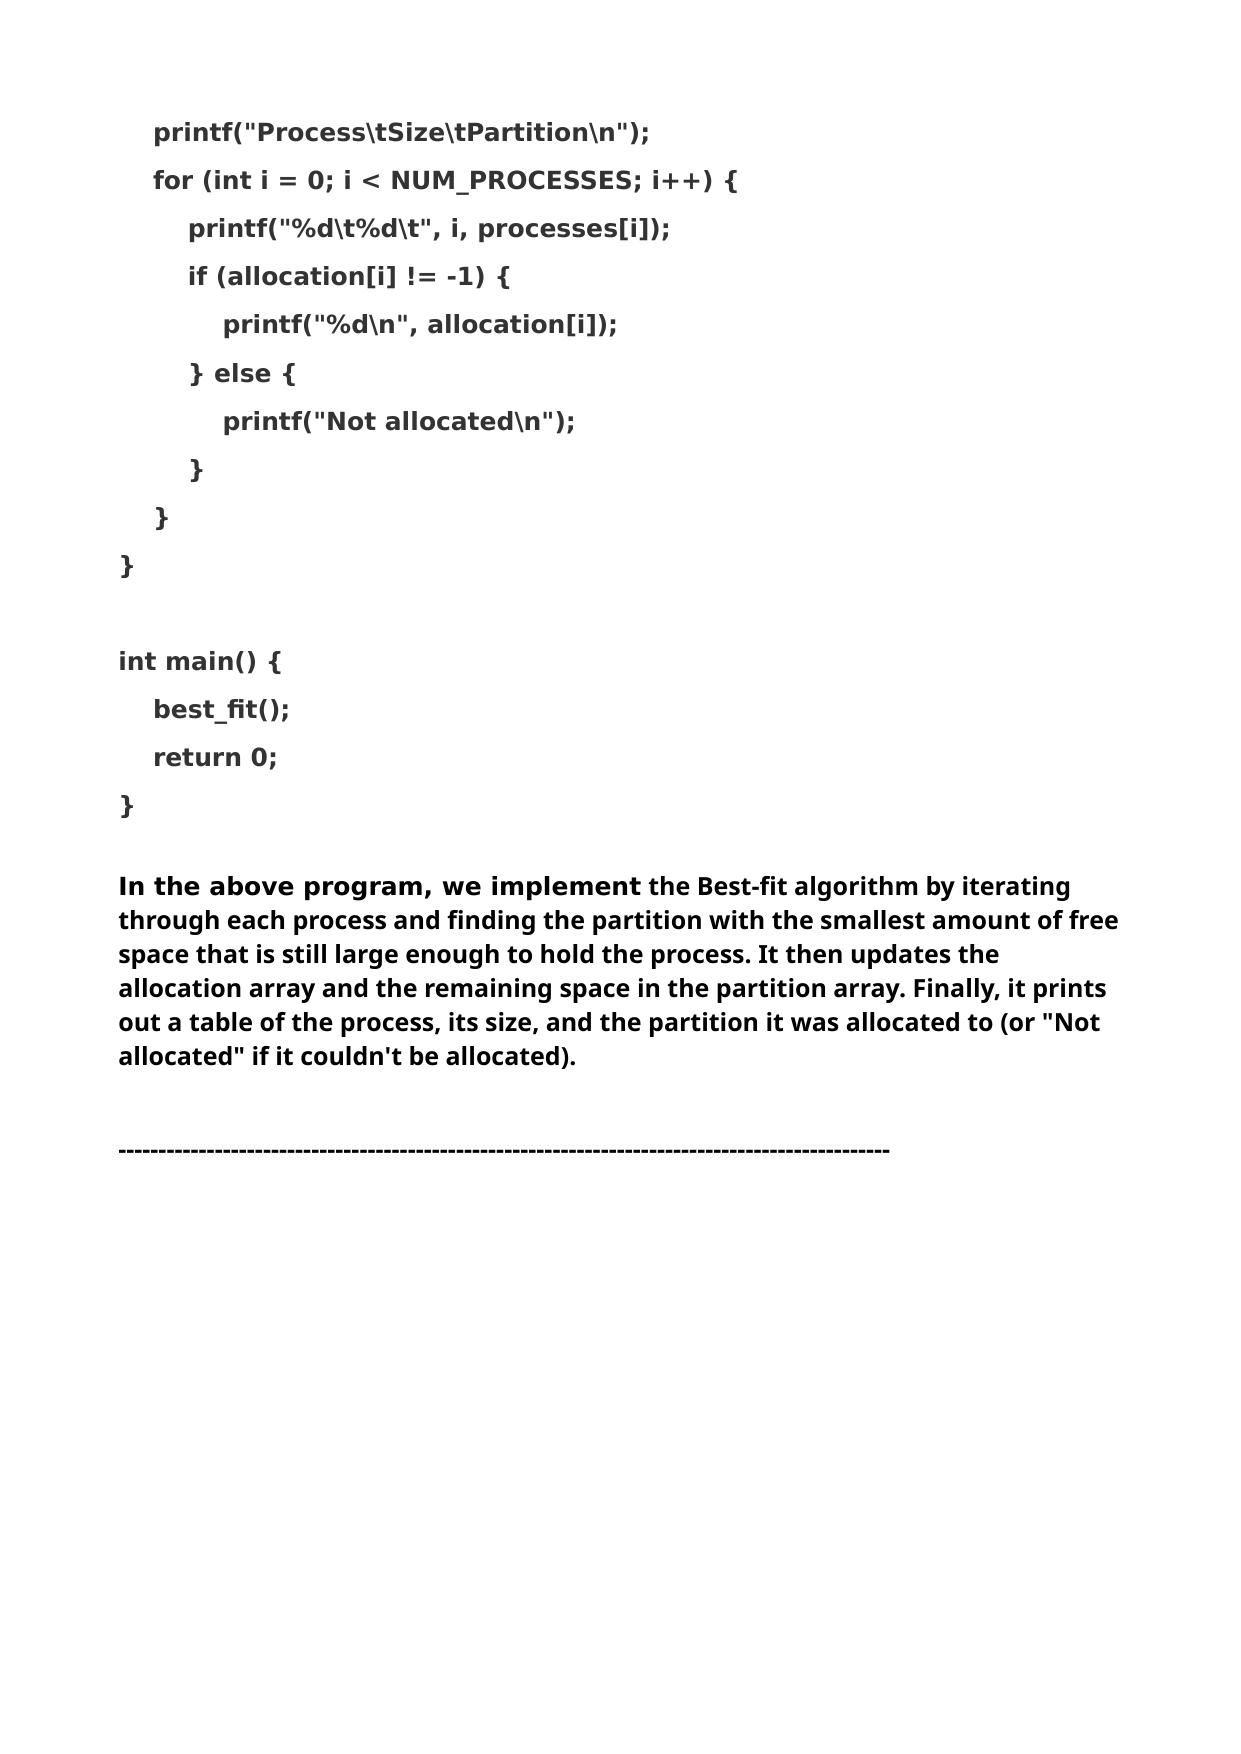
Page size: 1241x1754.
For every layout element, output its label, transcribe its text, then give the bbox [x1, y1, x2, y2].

text } [118, 551, 1122, 580]
text printf("%d\t%d\t", i, processes[i]); [118, 214, 1122, 243]
text printf("%d\n", allocation[i]); [118, 311, 1122, 340]
text printf("Not allocated\n"); [118, 407, 1122, 436]
text In the above program, we implement the Best-fit algorithm by iterating through each process and finding the partition with the smallest amount of free space that is still large enough to hold the process. It then updates the allocation array and the remaining space in the partition array. Finally, it prints out a table of the process, its size, and the partition it was allocated to (or "Not allocated" if it couldn't be allocated). [118, 869, 1122, 1073]
text } [118, 791, 1122, 821]
text int main() { [118, 647, 1122, 676]
text } else { [118, 359, 1122, 388]
text ------------------------------------------------------------------------------------------------ [118, 1131, 1122, 1165]
text for (int i = 0; i < NUM_PROCESSES; i++) { [118, 166, 1122, 195]
text if (allocation[i] != -1) { [118, 262, 1122, 292]
text best_fit(); [118, 695, 1122, 724]
text return 0; [118, 743, 1122, 772]
text printf("Process\tSize\tPartition\n"); [118, 118, 1122, 147]
text } [118, 455, 1122, 484]
text } [118, 503, 1122, 532]
